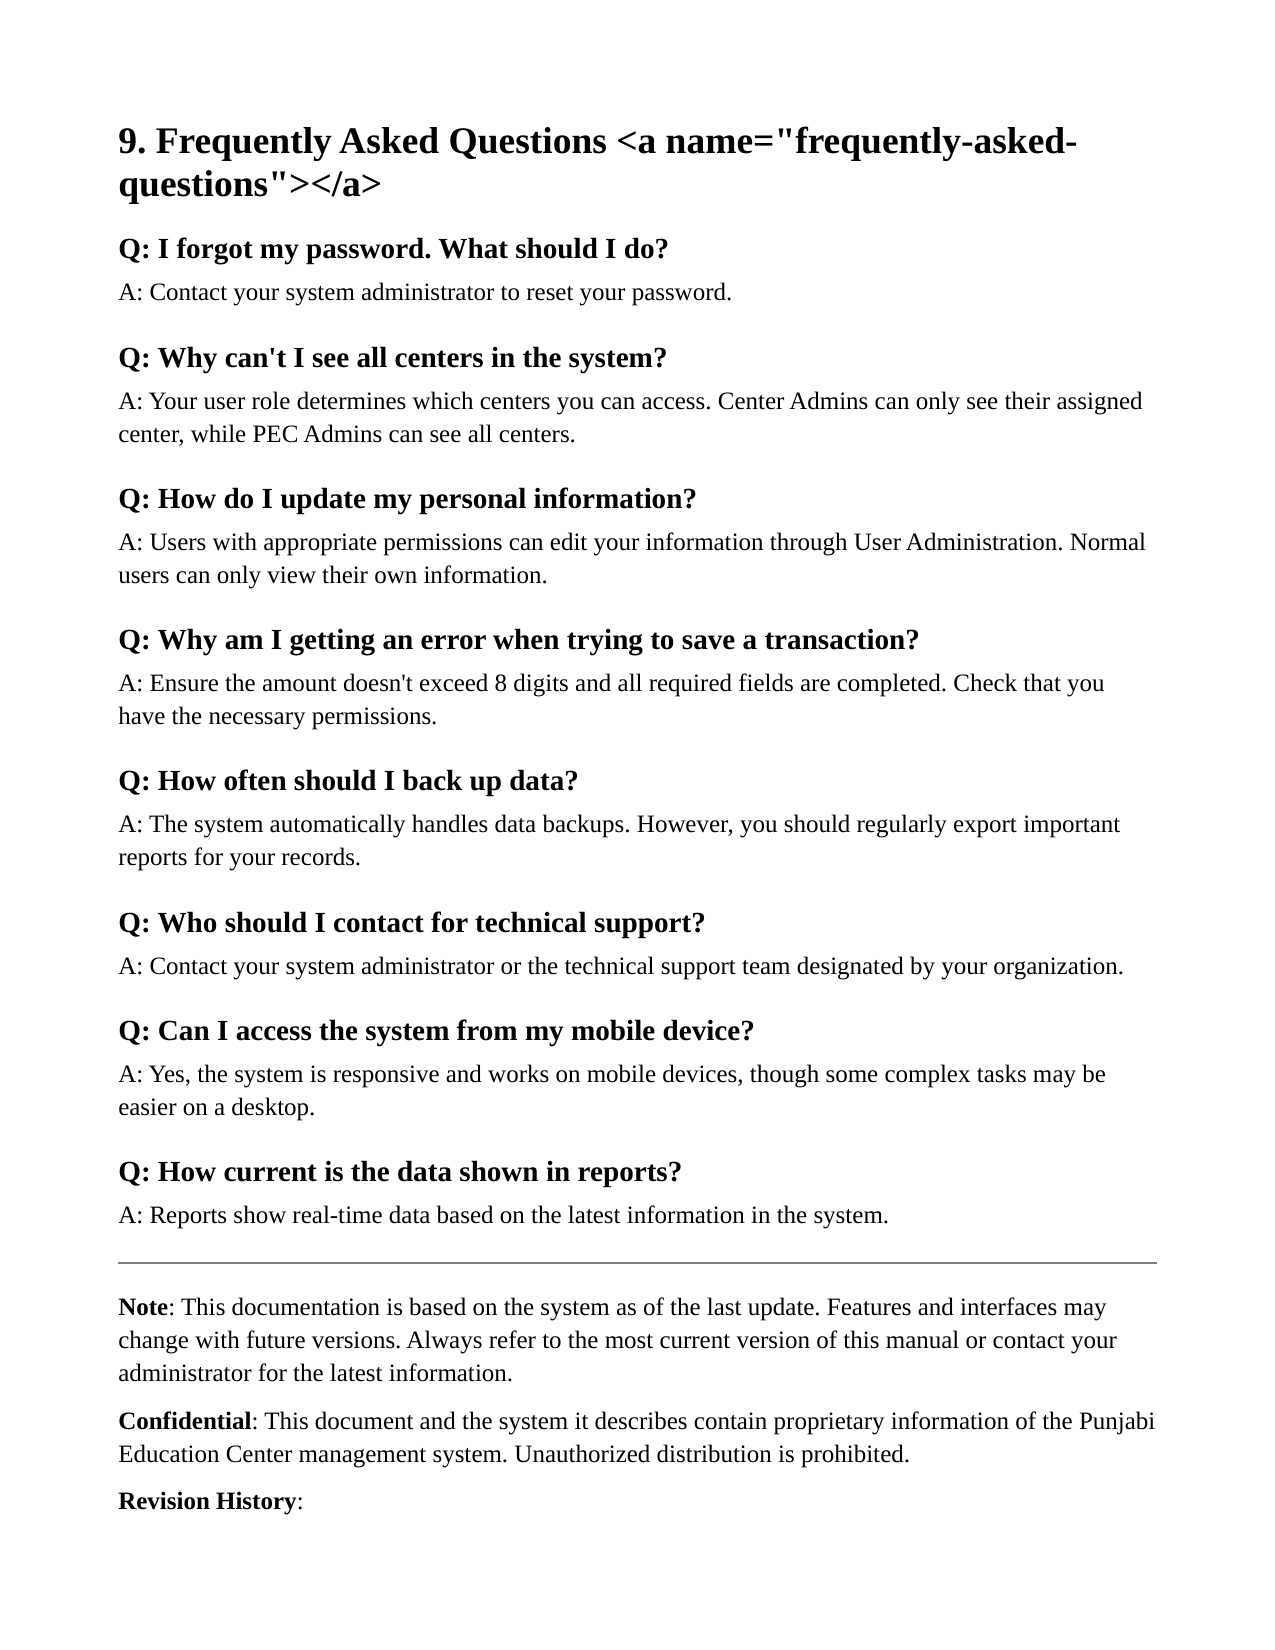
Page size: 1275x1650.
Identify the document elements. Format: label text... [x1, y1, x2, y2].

text A: Contact your system administrator to reset your password. [118, 277, 1157, 306]
subtitle Q: How current is the data shown in reports? [118, 1154, 1157, 1188]
text Revision History: [118, 1486, 1157, 1515]
subtitle Q: How do I update my personal information? [118, 481, 1157, 514]
subtitle 9. Frequently Asked Questions <a name="frequently-asked-questions"></a> [118, 118, 1157, 204]
text A: Users with appropriate permissions can edit your information through User Administration. Normal users can only view their own information. [118, 527, 1157, 589]
text Confidential: This document and the system it describes contain proprietary information of the Punjabi Education Center management system. Unauthorized distribution is prohibited. [118, 1406, 1157, 1467]
subtitle Q: Why am I getting an error when trying to save a transaction? [118, 622, 1157, 656]
text A: Yes, the system is responsive and works on mobile devices, though some complex tasks may be easier on a desktop. [118, 1059, 1157, 1121]
text A: Contact your system administrator or the technical support team designated by your organization. [118, 951, 1157, 979]
subtitle Q: How often should I back up data? [118, 763, 1157, 797]
text A: Your user role determines which centers you can access. Center Admins can only see their assigned center, while PEC Admins can see all centers. [118, 386, 1157, 447]
subtitle Q: Why can't I see all centers in the system? [118, 340, 1157, 373]
text Note: This documentation is based on the system as of the last update. Features and interfaces may change with future versions. Always refer to the most current version of this manual or contact your administrator for the latest information. [118, 1292, 1157, 1387]
subtitle Q: I forgot my password. What should I do? [118, 231, 1157, 265]
text A: Reports show real-time data based on the latest information in the system. [118, 1200, 1157, 1229]
text A: Ensure the amount doesn't exceed 8 digits and all required fields are completed. Check that you have the necessary permissions. [118, 668, 1157, 730]
subtitle Q: Who should I contact for technical support? [118, 905, 1157, 938]
text A: The system automatically handles data backups. However, you should regularly export important reports for your records. [118, 809, 1157, 871]
subtitle Q: Can I access the system from my mobile device? [118, 1013, 1157, 1046]
